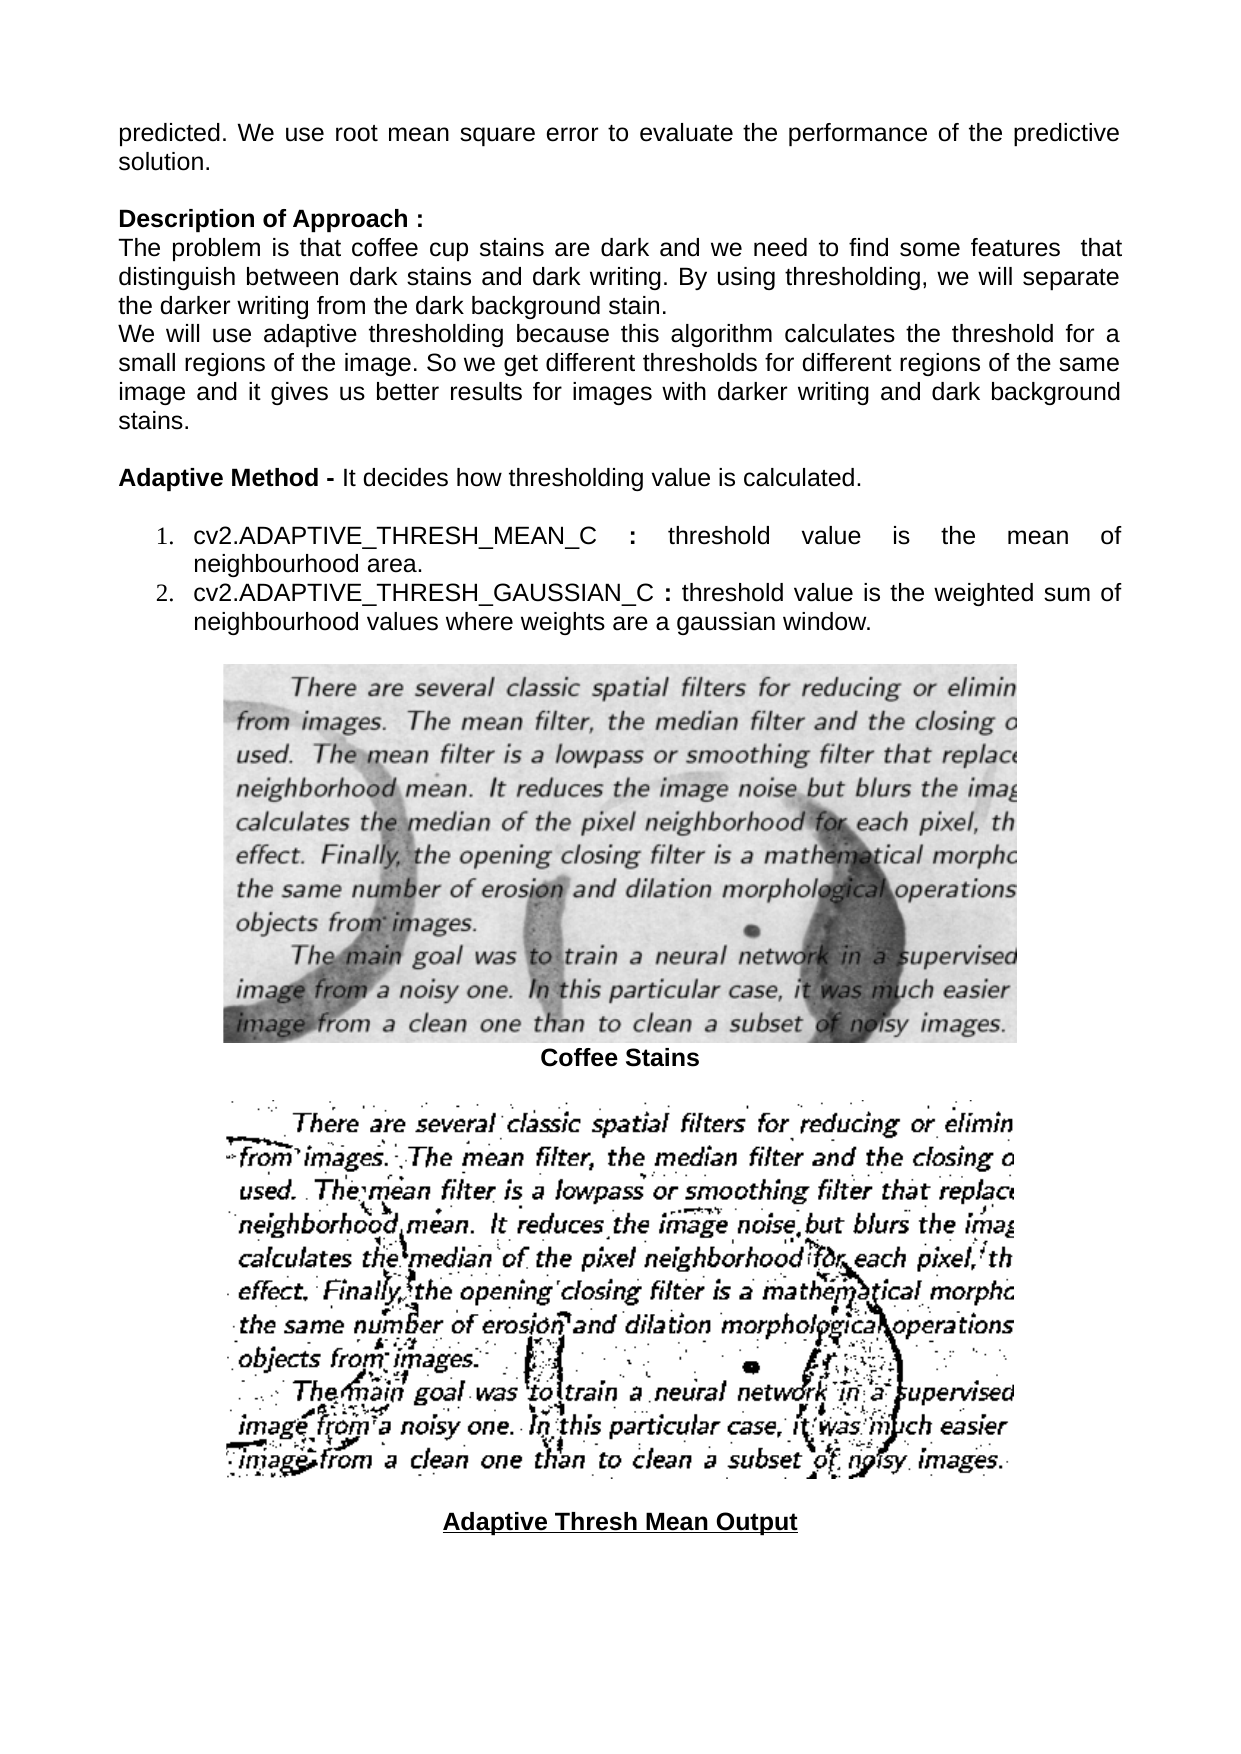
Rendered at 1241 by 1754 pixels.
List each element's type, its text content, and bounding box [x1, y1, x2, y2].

text predicted. We use root mean square error to evaluate the performance of the predictive solution. [118, 118, 1122, 176]
text Adaptive Thresh Mean Output [118, 1507, 1122, 1536]
text We will use adaptive thresholding because this algorithm calculates the threshold for a small regions of the image. So we get different thresholds for different regions of the same image and it gives us better results for images with darker writing and dark background stains. [118, 319, 1122, 434]
text Adaptive Method - It decides how thresholding value is calculated. [118, 463, 1122, 492]
list cv2.ADAPTIVE_THRESH_GAUSSIAN_C : threshold value is the weighted sum of neighbourhood values where weights are a gaussian window. [156, 578, 1122, 636]
text Description of Approach : [118, 176, 1122, 233]
list cv2.ADAPTIVE_THRESH_MEAN_C : threshold value is the mean of neighbourhood area. [156, 521, 1122, 578]
text Coffee Stains [118, 1043, 1122, 1071]
text The problem is that coffee cup stains are dark and we need to find some features that distinguish between dark stains and dark writing. By using thresholding, we will separate the darker writing from the dark background stain. [118, 233, 1122, 319]
